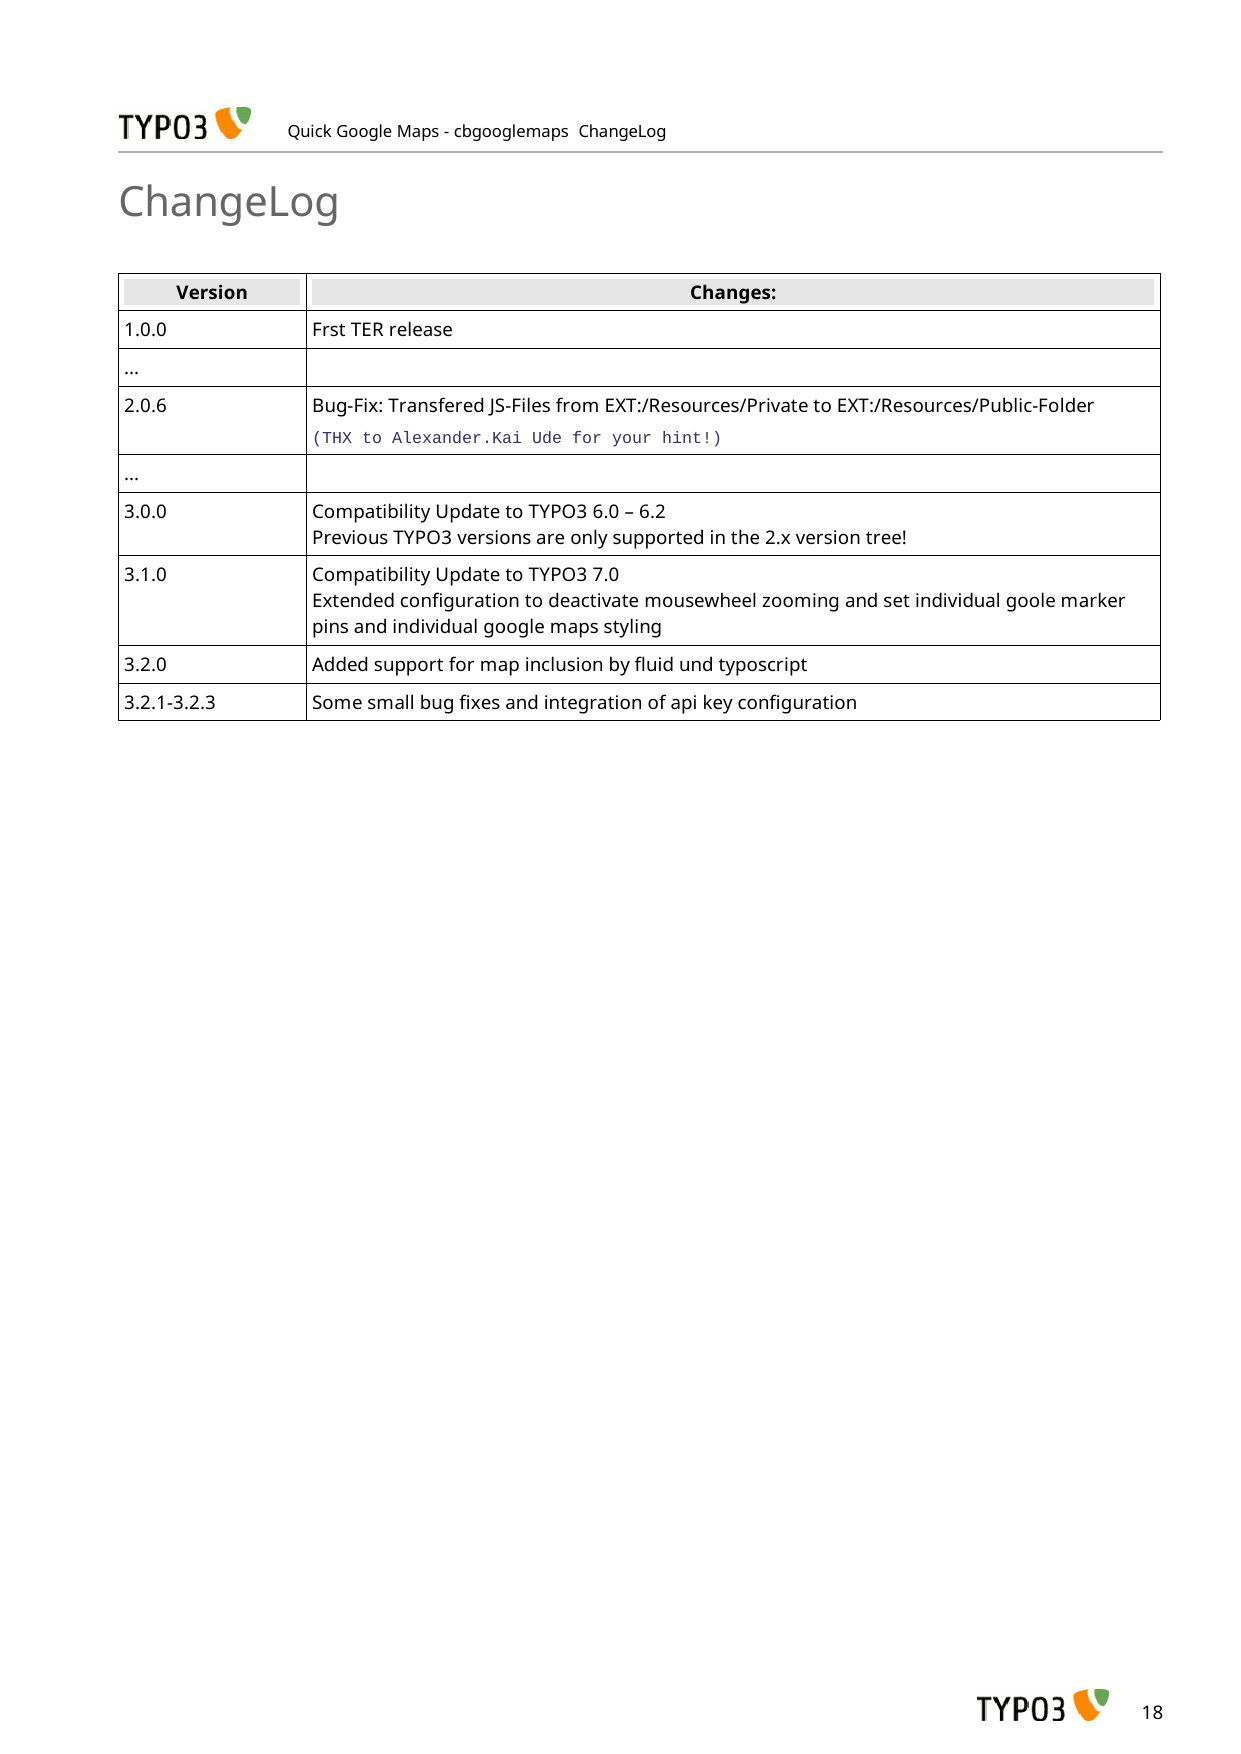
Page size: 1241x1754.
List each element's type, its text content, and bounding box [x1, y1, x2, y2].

subtitle ChangeLog [118, 172, 1163, 228]
table_cell [307, 349, 1160, 386]
table_cell Frst TER release [307, 311, 1160, 348]
table_cell Compatibility Update to TYPO3 6.0 – 6.2 Previous TYPO3 versions are only supported in the 2.x version tree! [307, 493, 1160, 555]
table_cell Compatibility Update to TYPO3 7.0 Extended configuration to deactivate mousewheel zooming and set individual goole marker pins and individual google maps styling [307, 556, 1160, 645]
table_cell ... [119, 455, 306, 492]
table_cell Some small bug fixes and integration of api key configuration [307, 684, 1160, 720]
table_header Changes: [307, 274, 1160, 310]
table_cell 3.2.1-3.2.3 [119, 684, 306, 720]
table_cell [307, 455, 1160, 492]
table_header Version [119, 274, 306, 310]
picture [118, 106, 254, 139]
picture [976, 1688, 1112, 1721]
table_cell 3.0.0 [119, 493, 306, 555]
table_cell 2.0.6 [119, 387, 306, 454]
table_cell ... [119, 349, 306, 386]
table_cell Added support for map inclusion by fluid und typoscript [307, 646, 1160, 683]
table_cell Bug-Fix: Transfered JS-Files from EXT:/Resources/Private to EXT:/Resources/Public-Folder (THX to Alexander.Kai Ude for your hint!) [307, 387, 1160, 454]
table_cell 1.0.0 [119, 311, 306, 348]
table_cell 3.2.0 [119, 646, 306, 683]
table_cell 3.1.0 [119, 556, 306, 645]
